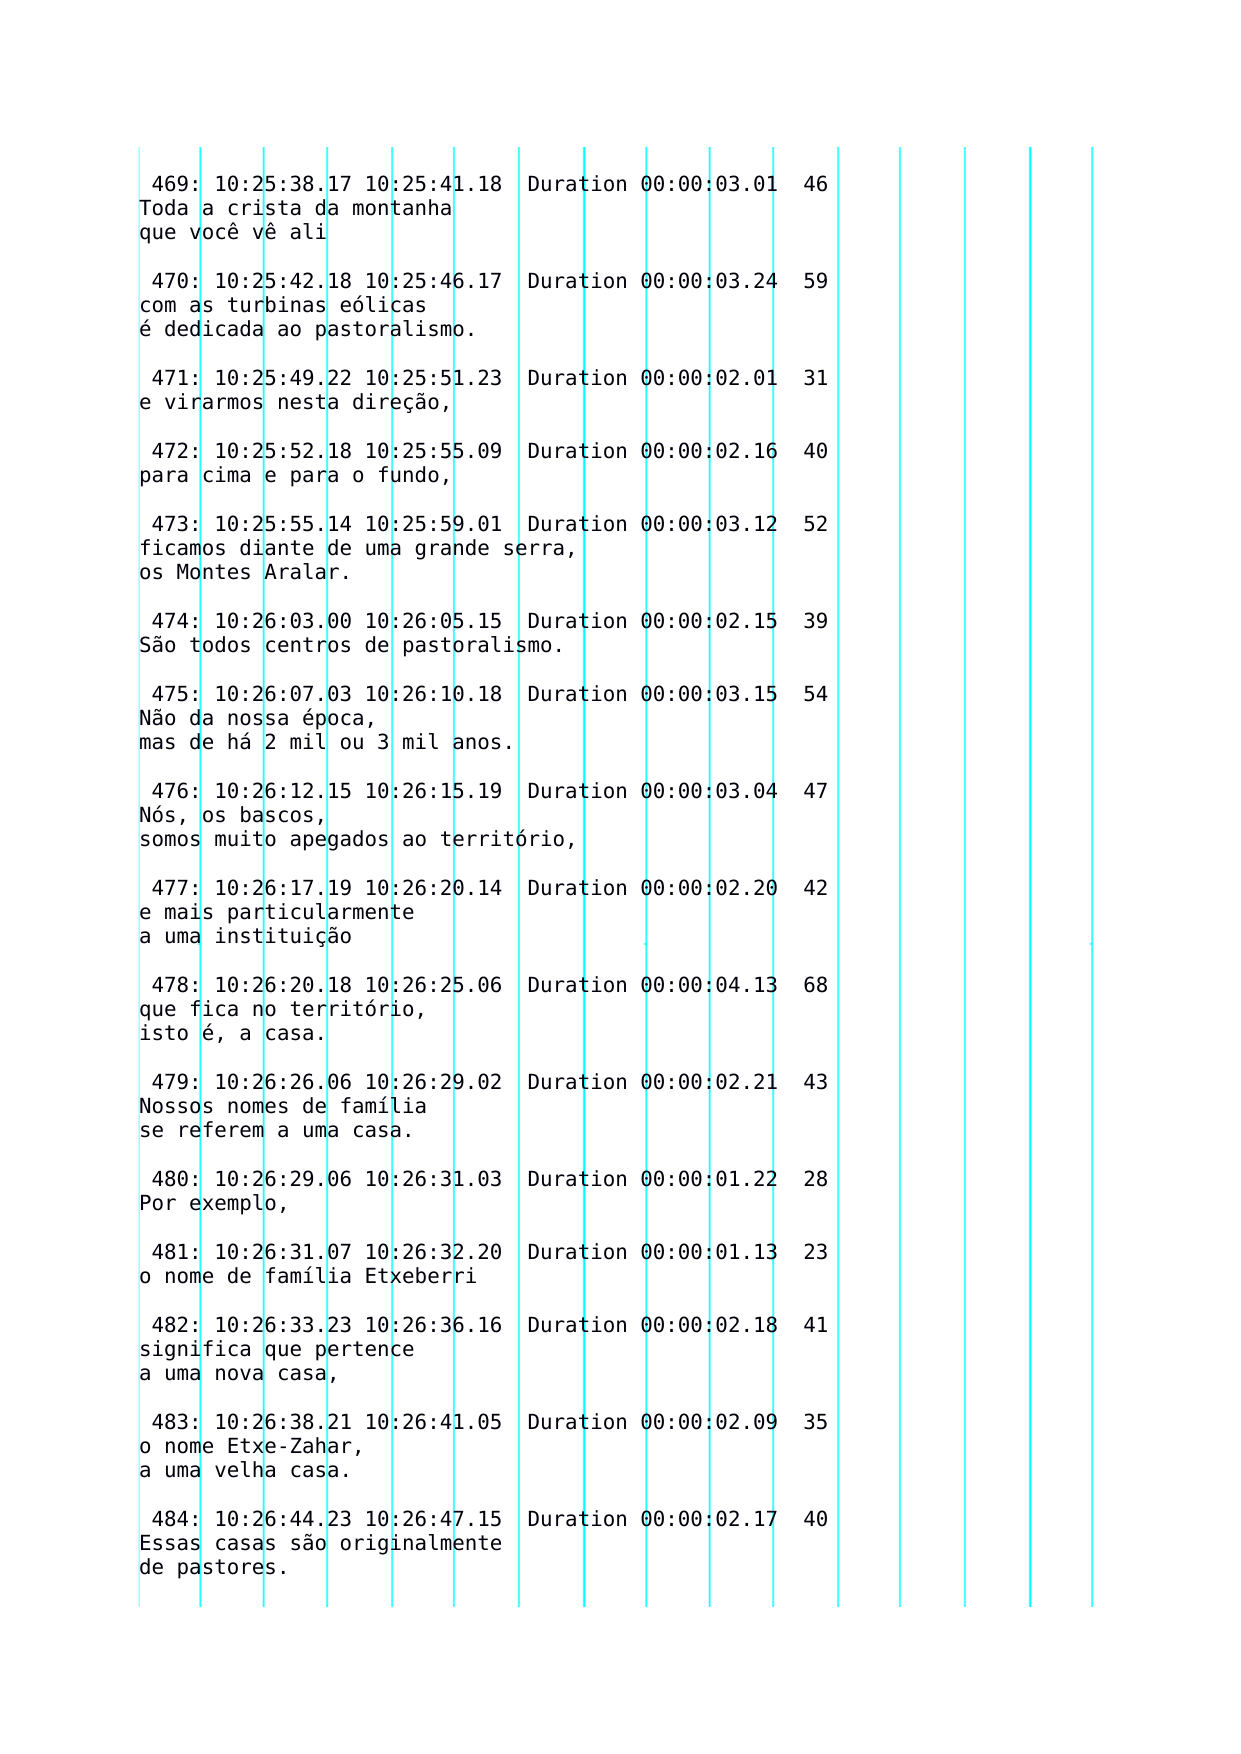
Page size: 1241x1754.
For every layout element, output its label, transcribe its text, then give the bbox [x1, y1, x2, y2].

text Por exemplo, [139, 1191, 1101, 1216]
text os Montes Aralar. [139, 560, 1101, 584]
text é dedicada ao pastoralismo. [139, 317, 1101, 342]
text somos muito apegados ao território, [139, 827, 1101, 851]
text significa que pertence [139, 1337, 1101, 1361]
text o nome Etxe-Zahar, [139, 1434, 1101, 1458]
text 470: 10:25:42.18 10:25:46.17 Duration 00:00:03.24 59 [139, 269, 1101, 293]
text 469: 10:25:38.17 10:25:41.18 Duration 00:00:03.01 46 [139, 172, 1101, 196]
text 476: 10:26:12.15 10:26:15.19 Duration 00:00:03.04 47 [139, 779, 1101, 803]
text 484: 10:26:44.23 10:26:47.15 Duration 00:00:02.17 40 [139, 1507, 1101, 1531]
text isto é, a casa. [139, 1021, 1101, 1046]
text ficamos diante de uma grande serra, [139, 536, 1101, 560]
text Nós, os bascos, [139, 803, 1101, 827]
text 473: 10:25:55.14 10:25:59.01 Duration 00:00:03.12 52 [139, 512, 1101, 536]
text 474: 10:26:03.00 10:26:05.15 Duration 00:00:02.15 39 [139, 609, 1101, 633]
text para cima e para o fundo, [139, 463, 1101, 487]
text 483: 10:26:38.21 10:26:41.05 Duration 00:00:02.09 35 [139, 1410, 1101, 1434]
text 472: 10:25:52.18 10:25:55.09 Duration 00:00:02.16 40 [139, 439, 1101, 463]
text a uma velha casa. [139, 1458, 1101, 1482]
text Toda a crista da montanha [139, 196, 1101, 220]
text mas de há 2 mil ou 3 mil anos. [139, 730, 1101, 754]
text 481: 10:26:31.07 10:26:32.20 Duration 00:00:01.13 23 [139, 1240, 1101, 1264]
text se referem a uma casa. [139, 1118, 1101, 1143]
text a uma instituição [139, 924, 1101, 948]
text 479: 10:26:26.06 10:26:29.02 Duration 00:00:02.21 43 [139, 1070, 1101, 1094]
text e mais particularmente [139, 900, 1101, 924]
text 475: 10:26:07.03 10:26:10.18 Duration 00:00:03.15 54 [139, 682, 1101, 706]
text de pastores. [139, 1555, 1101, 1579]
text São todos centros de pastoralismo. [139, 633, 1101, 657]
text 480: 10:26:29.06 10:26:31.03 Duration 00:00:01.22 28 [139, 1167, 1101, 1191]
text com as turbinas eólicas [139, 293, 1101, 317]
text a uma nova casa, [139, 1361, 1101, 1385]
text e virarmos nesta direção, [139, 390, 1101, 414]
text 477: 10:26:17.19 10:26:20.14 Duration 00:00:02.20 42 [139, 876, 1101, 900]
text o nome de família Etxeberri [139, 1264, 1101, 1288]
text Nossos nomes de família [139, 1094, 1101, 1118]
text que você vê ali [139, 220, 1101, 245]
text 478: 10:26:20.18 10:26:25.06 Duration 00:00:04.13 68 [139, 973, 1101, 997]
text que fica no território, [139, 997, 1101, 1021]
text 471: 10:25:49.22 10:25:51.23 Duration 00:00:02.01 31 [139, 366, 1101, 390]
text Não da nossa época, [139, 706, 1101, 730]
text Essas casas são originalmente [139, 1531, 1101, 1555]
picture [138, 147, 1102, 1607]
text 482: 10:26:33.23 10:26:36.16 Duration 00:00:02.18 41 [139, 1313, 1101, 1337]
